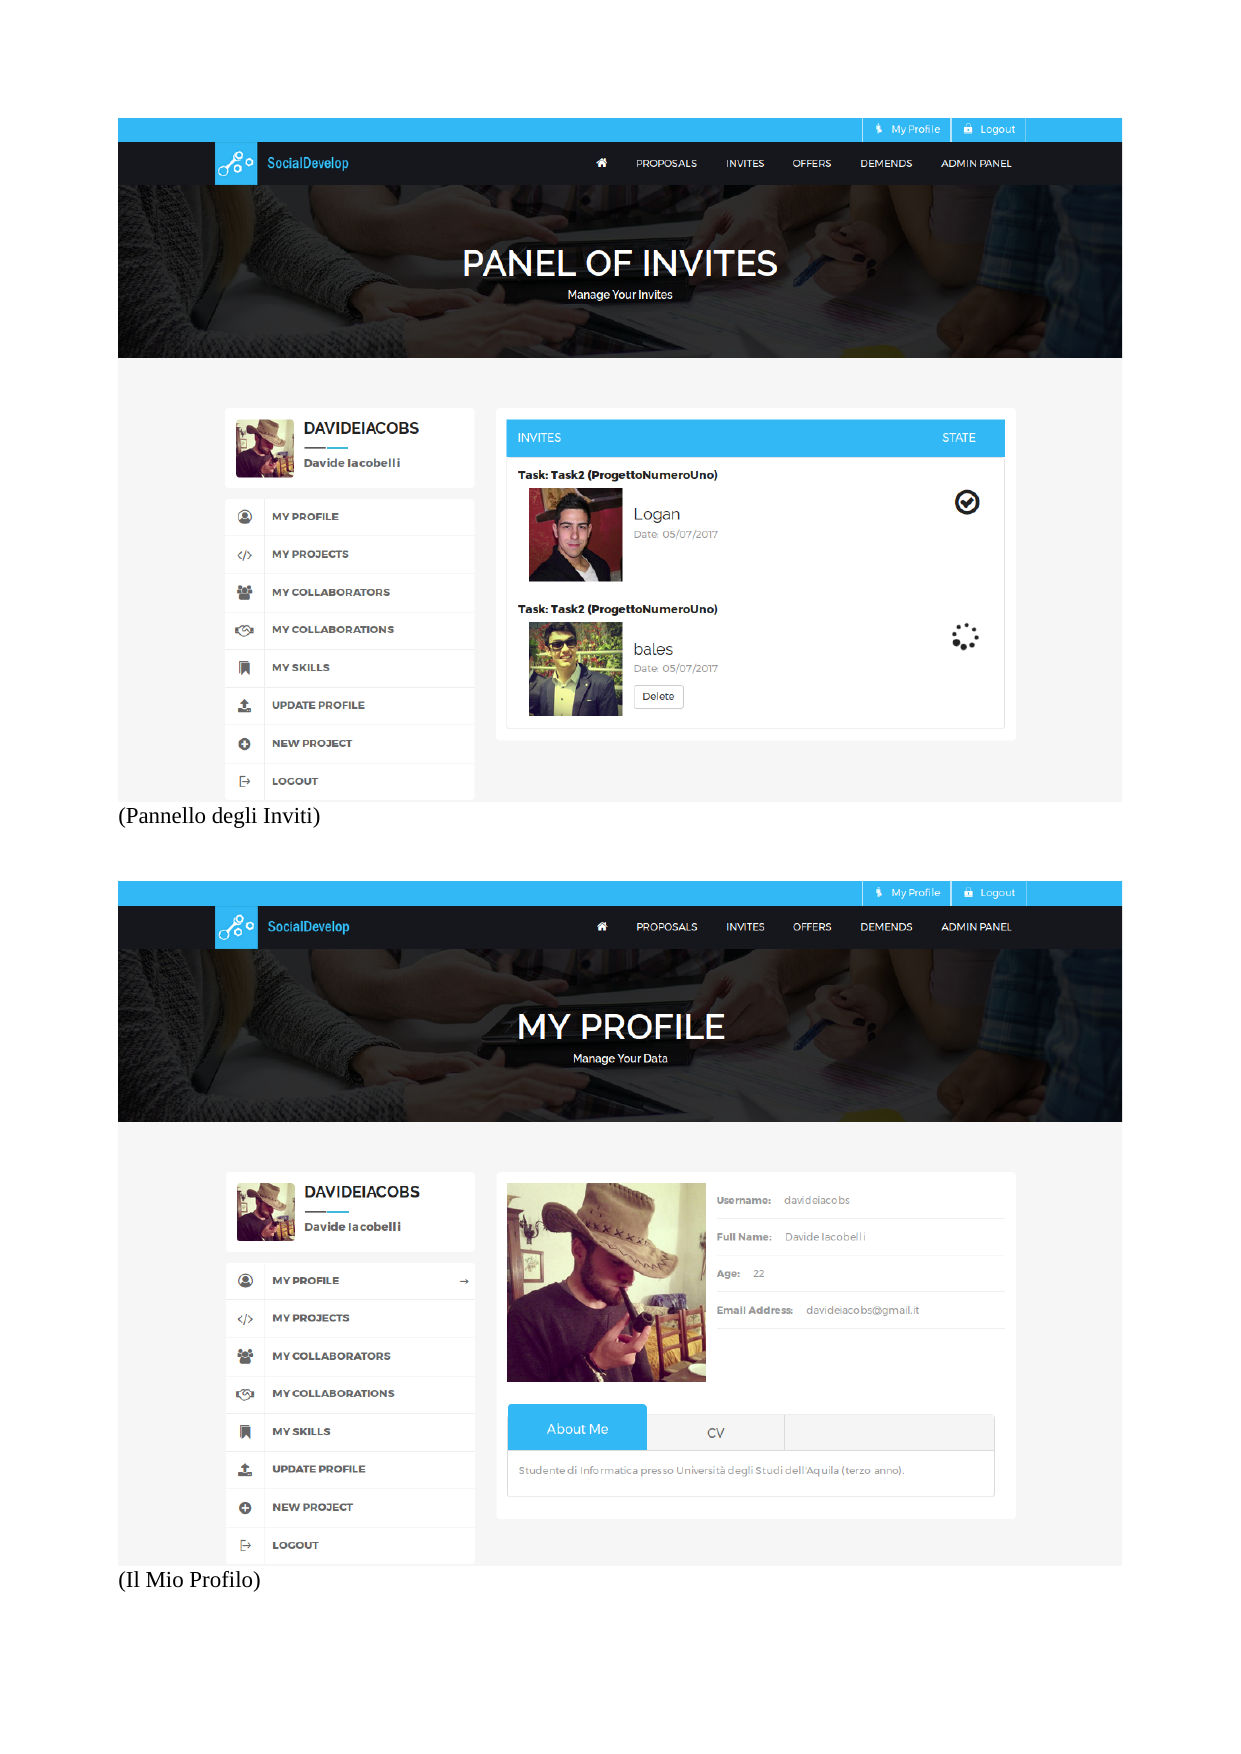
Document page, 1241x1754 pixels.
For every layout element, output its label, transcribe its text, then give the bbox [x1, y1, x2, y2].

text (Il Mio Profilo) [118, 1566, 1122, 1592]
picture [118, 881, 1123, 1566]
text (Pannello degli Inviti) [118, 802, 1122, 828]
picture [118, 118, 1123, 802]
